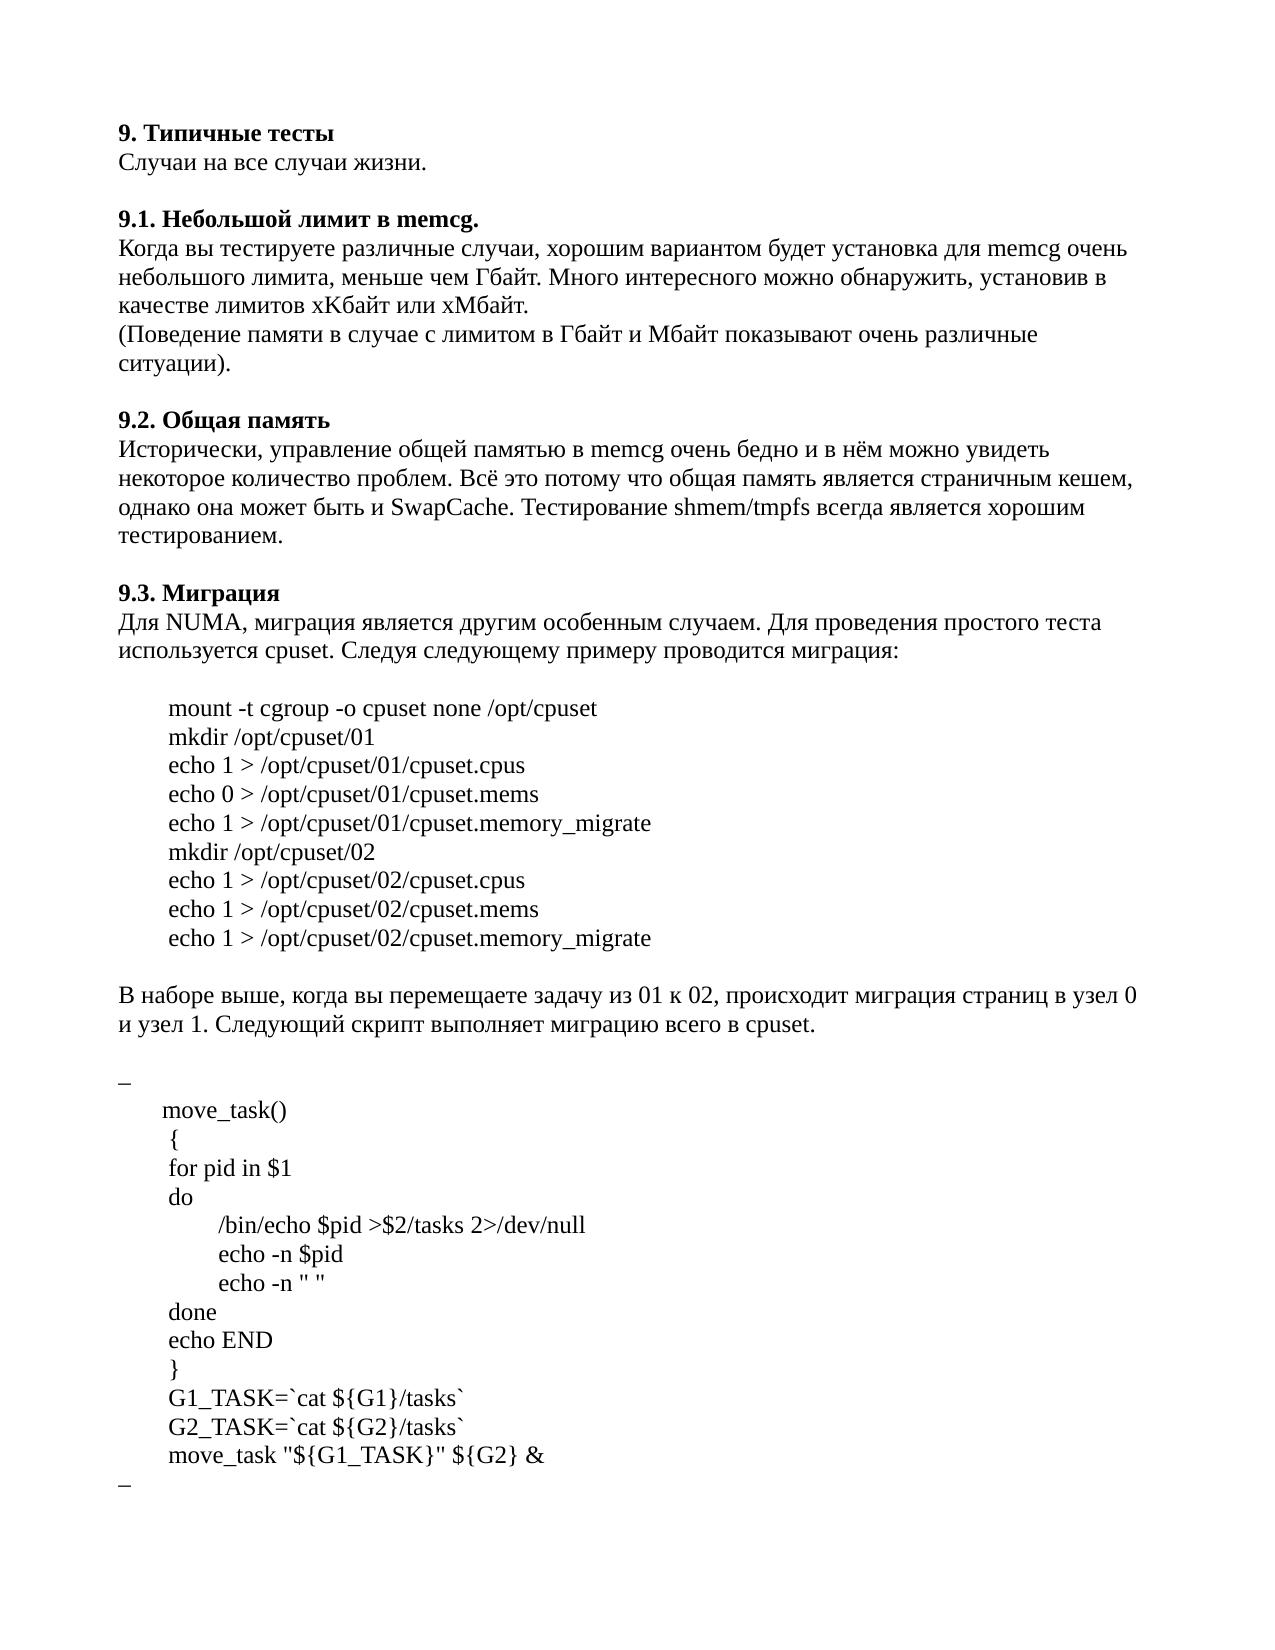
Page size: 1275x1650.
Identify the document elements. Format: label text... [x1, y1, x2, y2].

text echo -n " " [118, 1268, 1157, 1297]
text move_task "${G1_TASK}" ${G2} & [118, 1441, 1157, 1469]
text mkdir /opt/cpuset/02 [118, 837, 1157, 866]
text echo -n $pid [118, 1239, 1157, 1268]
text echo 1 > /opt/cpuset/02/cpuset.cpus [118, 866, 1157, 894]
text mkdir /opt/cpuset/01 [118, 722, 1157, 751]
text for pid in $1 [118, 1153, 1157, 1182]
text Когда вы тестируете различные случаи, хорошим вариантом будет установка для memcg очень небольшого лимита, меньше чем Гбайт. Много интересного можно обнаружить, установив в качестве лимитов xKбайт или xМбайт. [118, 233, 1157, 319]
text echo END [118, 1326, 1157, 1354]
text /bin/echo $pid >$2/tasks 2>/dev/null [118, 1211, 1157, 1239]
text { [118, 1124, 1157, 1153]
text echo 1 > /opt/cpuset/02/cpuset.memory_migrate [118, 923, 1157, 952]
text G1_TASK=`cat ${G1}/tasks` [118, 1383, 1157, 1412]
text echo 0 > /opt/cpuset/01/cpuset.mems [118, 779, 1157, 808]
text – [118, 1067, 1157, 1096]
text 9. Типичные тесты [118, 118, 1157, 147]
text Исторически, управление общей памятью в memcg очень бедно и в нём можно увидеть некоторое количество проблем. Всё это потому что общая память является страничным кешем, однако она может быть и SwapCache. Тестирование shmem/tmpfs всегда является хорошим тестированием. [118, 434, 1157, 549]
text } [118, 1354, 1157, 1383]
text echo 1 > /opt/cpuset/01/cpuset.cpus [118, 751, 1157, 779]
text move_task() [118, 1096, 1157, 1124]
text do [118, 1182, 1157, 1211]
text G2_TASK=`cat ${G2}/tasks` [118, 1412, 1157, 1441]
text done [118, 1297, 1157, 1326]
text В наборе выше, когда вы перемещаете задачу из 01 к 02, происходит миграция страниц в узел 0 и узел 1. Следующий скрипт выполняет миграцию всего в cpuset. [118, 981, 1157, 1038]
text – [118, 1469, 1157, 1498]
text echo 1 > /opt/cpuset/01/cpuset.memory_migrate [118, 808, 1157, 837]
text 9.1. Небольшой лимит в memcg. [118, 204, 1157, 233]
text Для NUMA, миграция является другим особенным случаем. Для проведения простого теста используется cpuset. Следуя следующему примеру проводится миграция: [118, 607, 1157, 664]
text Случаи на все случаи жизни. [118, 147, 1157, 176]
text 9.3. Миграция [118, 578, 1157, 607]
text echo 1 > /opt/cpuset/02/cpuset.mems [118, 894, 1157, 923]
text mount -t cgroup -o cpuset none /opt/cpuset [118, 693, 1157, 722]
text 9.2. Общая память [118, 406, 1157, 434]
text (Поведение памяти в случае с лимитом в Гбайт и Мбайт показывают очень различные ситуации). [118, 319, 1157, 377]
